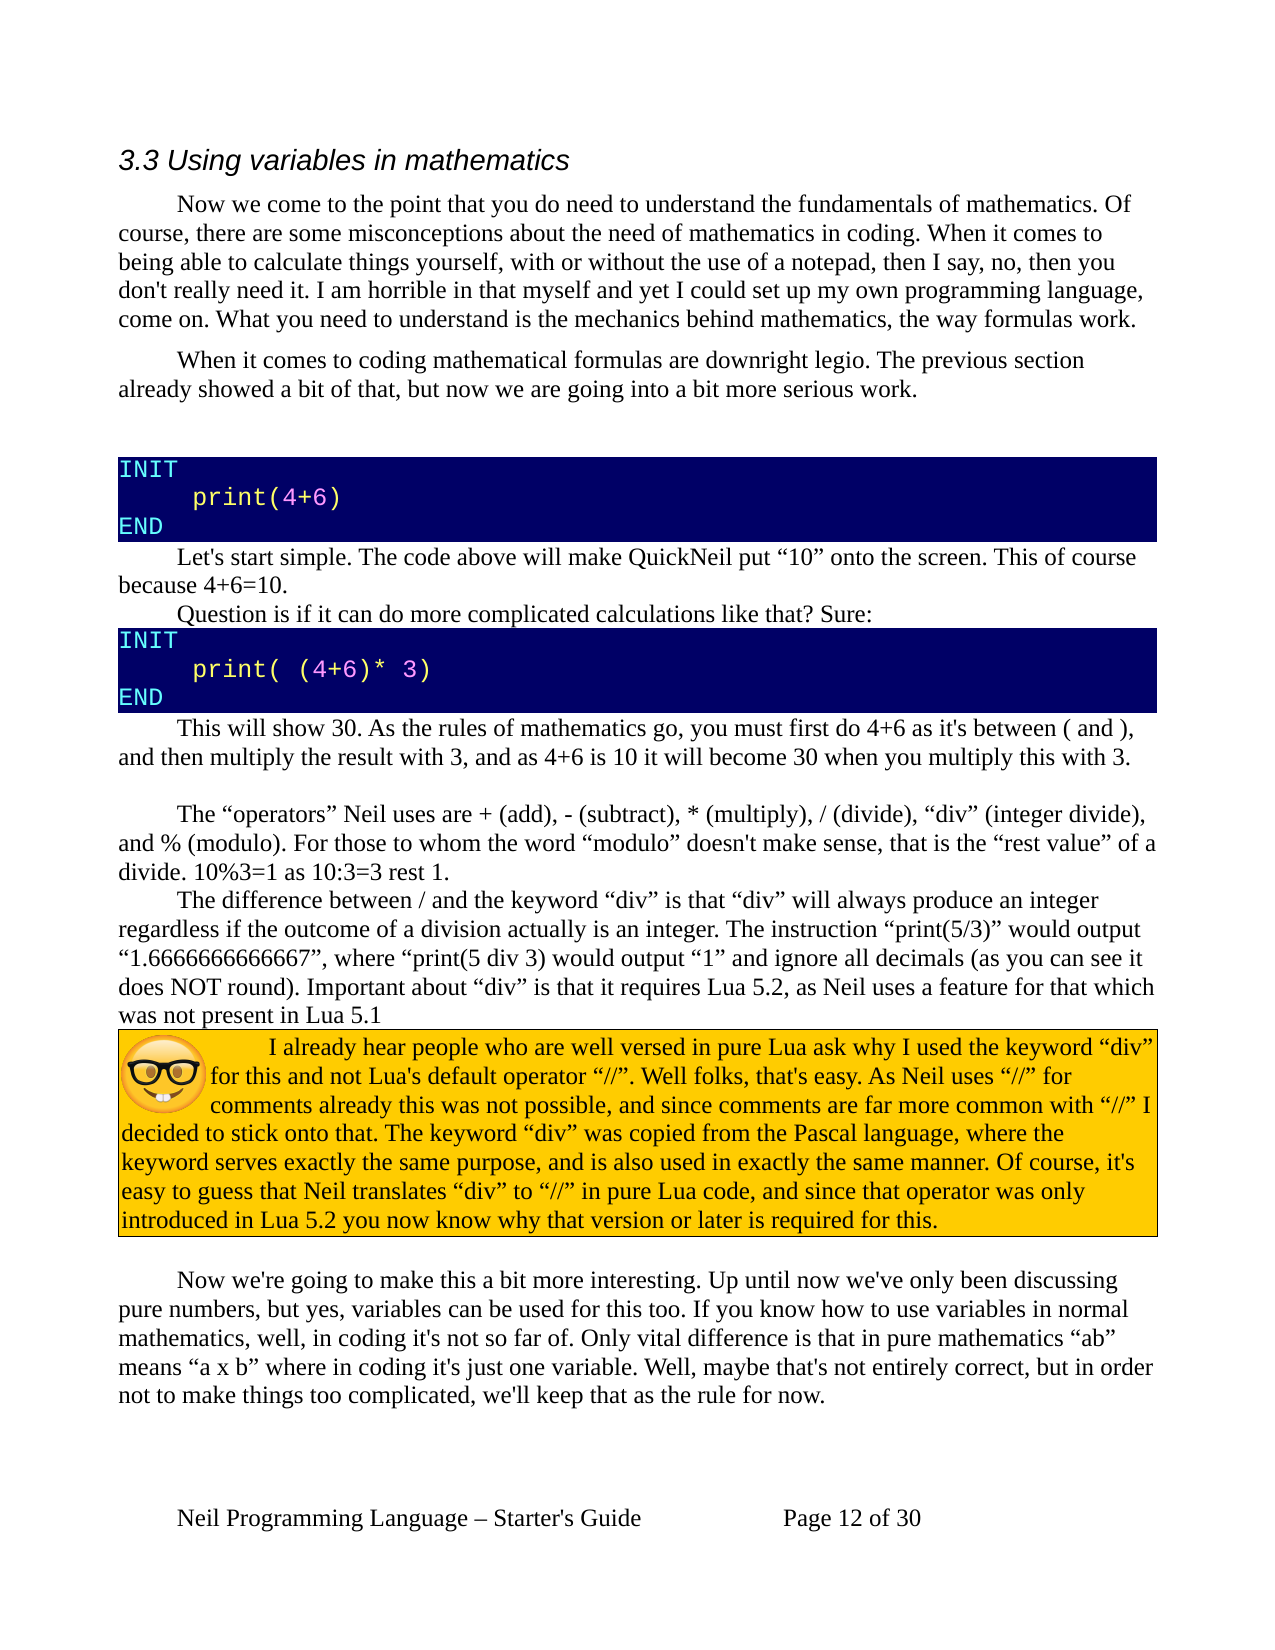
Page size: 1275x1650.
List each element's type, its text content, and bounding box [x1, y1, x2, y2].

text END [118, 684, 1157, 713]
subtitle 3.3 Using variables in mathematics [118, 143, 1157, 177]
text Now we come to the point that you do need to understand the fundamentals of mathematics. Of course, there are some misconceptions about the need of mathematics in coding. When it comes to being able to calculate things yourself, with or without the use of a notepad, then I say, no, then you don't really need it. I am horrible in that myself and yet I could set up my own programming language, come on. What you need to understand is the mechanics behind mathematics, the way formulas work. [118, 189, 1157, 333]
text Now we're going to make this a bit more interesting. Up until now we've only been discussing pure numbers, but yes, variables can be used for this too. If you know how to use variables in normal mathematics, well, in coding it's not so far of. Only vital difference is that in pure mathematics “ab” means “a x b” where in coding it's just one variable. Well, maybe that's not entirely correct, but in order not to make things too complicated, we'll keep that as the rule for now. [118, 1265, 1157, 1409]
text END [118, 513, 1157, 542]
text This will show 30. As the rules of mathematics go, you must first do 4+6 as it's between ( and ), and then multiply the result with 3, and as 4+6 is 10 it will become 30 when you multiply this with 3. [118, 713, 1157, 770]
text print(4+6) [118, 485, 1157, 513]
picture [120, 1034, 207, 1114]
text print( (4+6)* 3) [118, 656, 1157, 684]
text When it comes to coding mathematical formulas are downright legio. The previous section already showed a bit of that, but now we are going into a bit more serious work. [118, 345, 1157, 403]
text The “operators” Neil uses are + (add), - (subtract), * (multiply), / (divide), “div” (integer divide), and % (modulo). For those to whom the word “modulo” doesn't make sense, that is the “rest value” of a divide. 10%3=1 as 10:3=3 rest 1. [118, 799, 1157, 885]
text I already hear people who are well versed in pure Lua ask why I used the keyword “div” for this and not Lua's default operator “//”. Well folks, that's easy. As Neil uses “//” for comments already this was not possible, and since comments are far more common with “//” I decided to stick onto that. The keyword “div” was copied from the Pascal language, where the keyword serves exactly the same purpose, and is also used in exactly the same manner. Of course, it's easy to guess that Neil translates “div” to “//” in pure Lua code, and since that operator was only introduced in Lua 5.2 you now know why that version or later is required for this. [119, 1030, 1157, 1236]
text The difference between / and the keyword “div” is that “div” will always produce an integer regardless if the outcome of a division actually is an integer. The instruction “print(5/3)” would output “1.6666666666667”, where “print(5 div 3) would output “1” and ignore all decimals (as you can see it does NOT round). Important about “div” is that it requires Lua 5.2, as Neil uses a feature for that which was not present in Lua 5.1 [118, 885, 1157, 1029]
text Let's start simple. The code above will make QuickNeil put “10” onto the screen. This of course because 4+6=10. [118, 542, 1157, 599]
text INIT [118, 457, 1157, 485]
text Question is if it can do more complicated calculations like that? Sure: [118, 599, 1157, 628]
text INIT [118, 628, 1157, 656]
